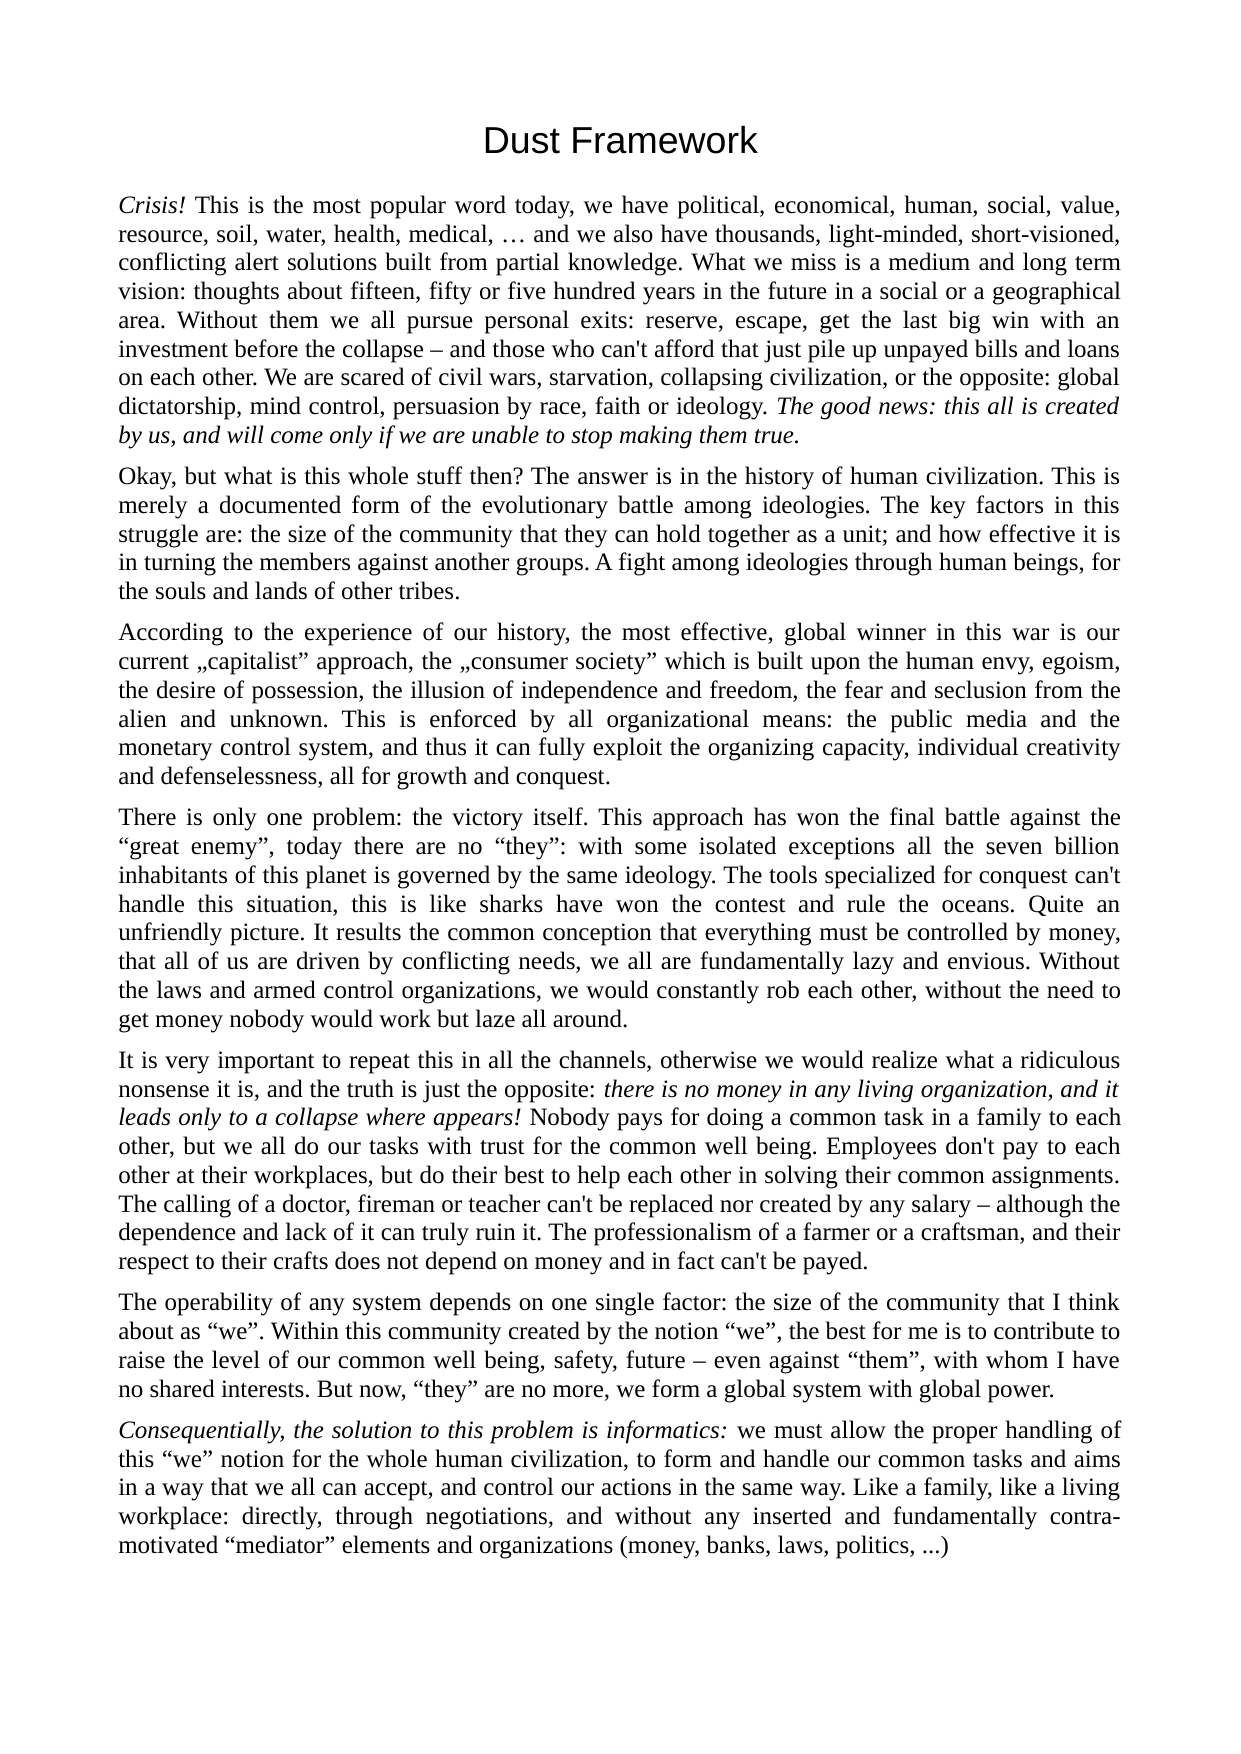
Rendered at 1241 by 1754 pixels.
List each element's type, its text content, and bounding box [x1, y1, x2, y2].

text Dust Framework [118, 118, 1122, 161]
text According to the experience of our history, the most effective, global winner in this war is our current „capitalist” approach, the „consumer society” which is built upon the human envy, egoism, the desire of possession, the illusion of independence and freedom, the fear and seclusion from the alien and unknown. This is enforced by all organizational means: the public media and the monetary control system, and thus it can fully exploit the organizing capacity, individual creativity and defenselessness, all for growth and conquest. [118, 617, 1122, 790]
text Crisis! This is the most popular word today, we have political, economical, human, social, value, resource, soil, water, health, medical, … and we also have thousands, light-minded, short-visioned, conflicting alert solutions built from partial knowledge. What we miss is a medium and long term vision: thoughts about fifteen, fifty or five hundred years in the future in a social or a geographical area. Without them we all pursue personal exits: reserve, escape, get the last big win with an investment before the collapse – and those who can't afford that just pile up unpayed bills and loans on each other. We are scared of civil wars, starvation, collapsing civilization, or the opposite: global dictatorship, mind control, persuasion by race, faith or ideology. The good news: this all is created by us, and will come only if we are unable to stop making them true. [118, 190, 1122, 449]
text The operability of any system depends on one single factor: the size of the community that I think about as “we”. Within this community created by the notion “we”, the best for me is to contribute to raise the level of our common well being, safety, future – even against “them”, with whom I have no shared interests. But now, “they” are no more, we form a global system with global power. [118, 1287, 1122, 1402]
text Consequentially, the solution to this problem is informatics: we must allow the proper handling of this “we” notion for the whole human civilization, to form and handle our common tasks and aims in a way that we all can accept, and control our actions in the same way. Like a family, like a living workplace: directly, through negotiations, and without any inserted and fundamentally contra-motivated “mediator” elements and organizations (money, banks, laws, politics, ...) [118, 1415, 1122, 1559]
text Okay, but what is this whole stuff then? The answer is in the history of human civilization. This is merely a documented form of the evolutionary battle among ideologies. The key factors in this struggle are: the size of the community that they can hold together as a unit; and how effective it is in turning the members against another groups. A fight among ideologies through human beings, for the souls and lands of other tribes. [118, 461, 1122, 605]
text It is very important to repeat this in all the channels, otherwise we would realize what a ridiculous nonsense it is, and the truth is just the opposite: there is no money in any living organization, and it leads only to a collapse where appears! Nobody pays for doing a common task in a family to each other, but we all do our tasks with trust for the common well being. Employees don't pay to each other at their workplaces, but do their best to help each other in solving their common assignments. The calling of a doctor, fireman or teacher can't be replaced nor created by any salary – although the dependence and lack of it can truly ruin it. The professionalism of a farmer or a craftsman, and their respect to their crafts does not depend on money and in fact can't be payed. [118, 1045, 1122, 1275]
text There is only one problem: the victory itself. This approach has won the final battle against the “great enemy”, today there are no “they”: with some isolated exceptions all the seven billion inhabitants of this planet is governed by the same ideology. The tools specialized for conquest can't handle this situation, this is like sharks have won the contest and rule the oceans. Quite an unfriendly picture. It results the common conception that everything must be controlled by money, that all of us are driven by conflicting needs, we all are fundamentally lazy and envious. Without the laws and armed control organizations, we would constantly rob each other, without the need to get money nobody would work but laze all around. [118, 802, 1122, 1032]
